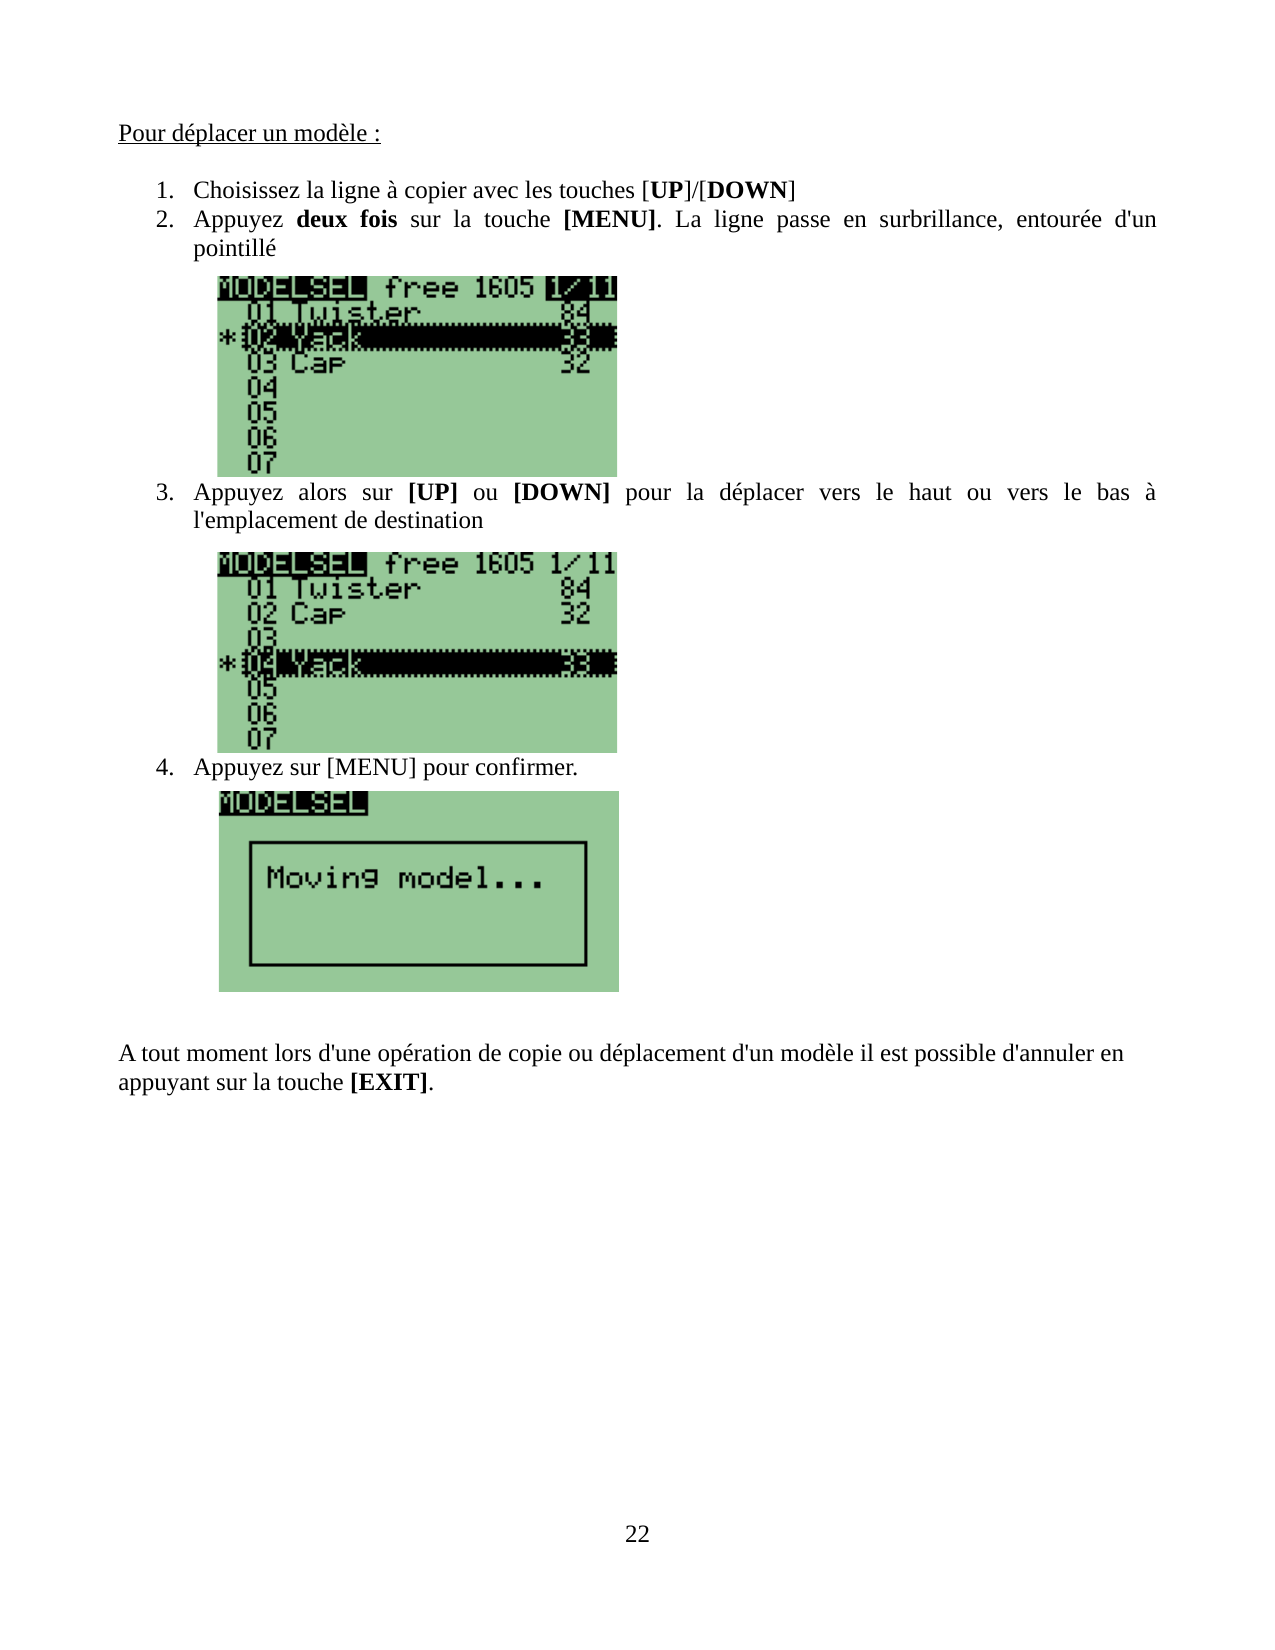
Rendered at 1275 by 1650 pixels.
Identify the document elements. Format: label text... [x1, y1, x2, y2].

picture [217, 276, 618, 477]
text Pour déplacer un modèle : [118, 118, 1157, 147]
list Appuyez alors sur [UP] ou [DOWN] pour la déplacer vers le haut ou vers le bas à l'emplacement de destination [156, 262, 1157, 534]
list Appuyez deux fois sur la touche [MENU]. La ligne passe en surbrillance, entourée d'un pointillé [156, 204, 1157, 262]
text A tout moment lors d'une opération de copie ou déplacement d'un modèle il est possible d'annuler en appuyant sur la touche [EXIT]. [118, 1038, 1157, 1095]
picture [217, 552, 618, 753]
list Choisissez la ligne à copier avec les touches [UP]/[DOWN] [156, 176, 1157, 204]
list Appuyez sur [MENU] pour confirmer. [156, 534, 1157, 781]
picture [218, 791, 619, 992]
